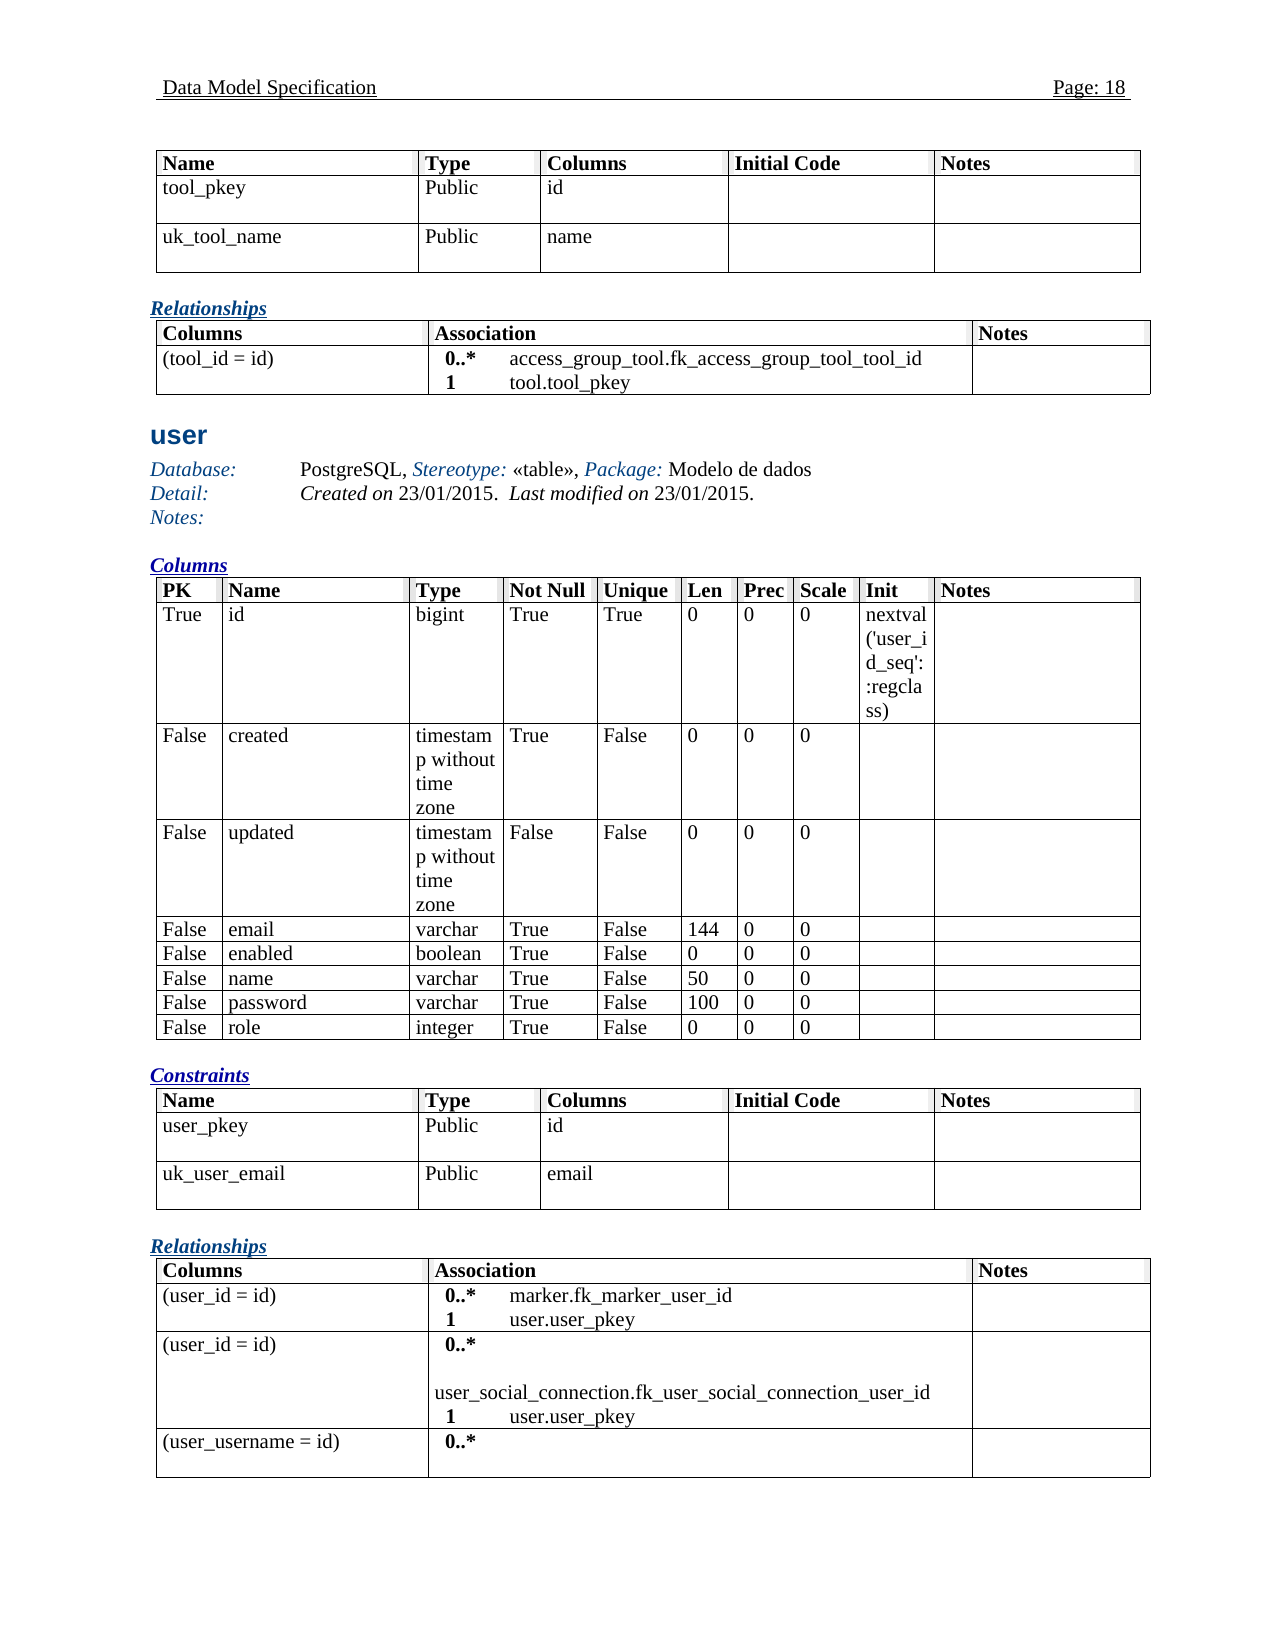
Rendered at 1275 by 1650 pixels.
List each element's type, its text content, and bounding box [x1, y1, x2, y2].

table_cell [928, 966, 934, 990]
table_header Len [731, 578, 737, 602]
table_cell False [675, 917, 681, 941]
table_header Len [682, 578, 687, 602]
list Constraints [150, 1063, 1125, 1087]
table_cell email [722, 1162, 728, 1209]
table_header Type [419, 151, 425, 174]
table_cell Public [419, 1113, 540, 1161]
table_cell 50 [731, 966, 737, 990]
table_cell [935, 724, 1140, 819]
table_cell 0 [682, 603, 737, 722]
table_cell Public [419, 176, 540, 223]
table_cell email [541, 1162, 547, 1209]
table_cell [973, 1429, 1150, 1477]
table_cell False [675, 1015, 681, 1039]
table_cell timestamp without time zone [410, 820, 416, 916]
table_cell id [722, 176, 728, 223]
table_cell name [223, 966, 228, 990]
table_cell 0 [731, 942, 737, 965]
table_header Type [534, 151, 540, 174]
table_cell False [598, 991, 603, 1014]
table_cell [729, 1113, 934, 1161]
table_cell 0 [794, 1015, 800, 1039]
table_cell [935, 966, 941, 990]
table_cell False [675, 991, 681, 1014]
table_cell [860, 966, 866, 990]
table_cell 100 [682, 991, 687, 1014]
table_header Columns [422, 321, 428, 345]
table_cell [1134, 1015, 1140, 1039]
table_cell False [598, 724, 681, 819]
table_cell [928, 1015, 934, 1039]
table_cell [935, 1113, 1140, 1161]
table_header Type [419, 1089, 425, 1112]
table_cell [935, 603, 1140, 722]
table_cell 0 [853, 942, 859, 965]
table_cell id [223, 603, 409, 722]
table_cell name [722, 224, 728, 272]
table_cell (user_id = id) [157, 1332, 428, 1428]
table_cell 100 [731, 991, 737, 1014]
table_cell integer [497, 1015, 503, 1039]
table_cell [729, 224, 934, 272]
table_cell False [216, 991, 222, 1014]
table_header Type [410, 578, 416, 602]
table_cell Public [419, 1162, 540, 1209]
table_cell uk_user_email [157, 1162, 418, 1209]
table_cell varchar [497, 917, 503, 941]
table_cell False [157, 1015, 162, 1039]
table_cell [729, 1162, 934, 1209]
table_cell False [216, 942, 222, 965]
table_header Notes [935, 1089, 941, 1112]
table_cell False [157, 820, 222, 916]
table_cell id [541, 1113, 547, 1161]
table_header Notes [973, 321, 978, 345]
table_header Notes [1134, 151, 1140, 174]
table_cell [860, 820, 934, 916]
table_cell [973, 1284, 1150, 1331]
table_cell False [157, 724, 222, 819]
table_cell [860, 724, 934, 819]
table_cell role [403, 1015, 409, 1039]
table_cell False [598, 942, 603, 965]
table_cell True [591, 991, 597, 1014]
table_cell tool_pkey [157, 176, 418, 223]
table_cell 0 [738, 991, 744, 1014]
table_cell False [675, 966, 681, 990]
table_header PK [216, 578, 222, 602]
table_cell [973, 1332, 1150, 1428]
table_cell [860, 991, 866, 1014]
table_cell name [403, 966, 409, 990]
table_cell created [223, 724, 409, 819]
table_cell 0 [853, 917, 859, 941]
table_cell role [223, 1015, 228, 1039]
table_cell 50 [682, 966, 687, 990]
table_cell 0 [794, 942, 800, 965]
table_cell True [598, 603, 681, 722]
table_cell 0 [853, 991, 859, 1014]
table_cell [935, 224, 1140, 272]
table_cell nextval('user_id_seq'::regclass) [860, 603, 866, 722]
table_cell [935, 917, 941, 941]
table_cell 0 [853, 1015, 859, 1039]
table_cell 0 [682, 942, 687, 965]
table_cell [973, 346, 1150, 394]
table_cell 0 [794, 603, 859, 722]
table_header Notes [935, 578, 941, 602]
table_cell [860, 1015, 866, 1039]
table_cell varchar [410, 917, 416, 941]
table_header Type [497, 578, 503, 602]
table_cell False [157, 966, 162, 990]
table_header Notes [935, 151, 941, 174]
table_cell (user_id = id) [157, 1284, 428, 1331]
table_cell email [223, 917, 228, 941]
table_cell bigint [410, 603, 503, 722]
table_header Unique [675, 578, 681, 602]
table_cell [935, 1015, 941, 1039]
table_header PK [157, 578, 162, 602]
table_cell [928, 991, 934, 1014]
table_cell False [598, 966, 603, 990]
table_cell [729, 176, 934, 223]
table_header Name [157, 1089, 162, 1112]
table_cell True [504, 942, 509, 965]
table_header Name [157, 151, 162, 174]
table_cell True [591, 966, 597, 990]
subtitle user [150, 419, 1125, 450]
table_cell True [591, 917, 597, 941]
table_cell True [504, 1015, 509, 1039]
table_cell timestamp without time zone [497, 724, 503, 819]
table_cell False [157, 991, 162, 1014]
table_header Name [223, 578, 228, 602]
table_cell 0 [738, 942, 744, 965]
table_cell True [504, 724, 597, 819]
table_cell nextval('user_id_seq'::regclass) [928, 603, 934, 722]
table_cell 0 [682, 1015, 687, 1039]
table_cell 0 [794, 724, 859, 819]
table_cell 0 [738, 917, 744, 941]
table_cell 0 [794, 991, 800, 1014]
table_cell updated [223, 820, 409, 916]
table_cell True [157, 603, 222, 722]
table_cell integer [410, 1015, 416, 1039]
table_cell (tool_id = id) [157, 346, 428, 394]
table_cell 0 [682, 724, 737, 819]
table_cell 0 [738, 820, 793, 916]
table_cell 0 [682, 820, 737, 916]
table_cell False [157, 942, 162, 965]
table_cell email [403, 917, 409, 941]
table_cell False [675, 942, 681, 965]
table_cell False [598, 917, 603, 941]
table_cell 144 [731, 917, 737, 941]
table_cell True [591, 1015, 597, 1039]
table_cell True [591, 942, 597, 965]
table_cell False [216, 917, 222, 941]
table_cell id [722, 1113, 728, 1161]
table_cell [935, 176, 1140, 223]
table_cell False [157, 917, 162, 941]
table_cell [935, 820, 1140, 916]
table_cell True [504, 603, 597, 722]
table_cell 0 [738, 603, 793, 722]
table_cell timestamp without time zone [497, 820, 503, 916]
table_cell 0 [738, 966, 744, 990]
table_header Prec [787, 578, 793, 602]
table_header Type [534, 1089, 540, 1112]
list Relationships [150, 296, 1125, 320]
list Columns [150, 553, 1125, 577]
table_cell timestamp without time zone [410, 724, 416, 819]
table_header Scale [853, 578, 859, 602]
table_cell Public [419, 224, 540, 272]
table_cell 0 [738, 724, 793, 819]
table_cell [1134, 966, 1140, 990]
table_cell False [216, 966, 222, 990]
table_cell uk_tool_name [157, 224, 418, 272]
table_cell 0 [794, 966, 800, 990]
table_cell 0 [787, 991, 793, 1014]
table_cell [1134, 991, 1140, 1014]
table_cell True [504, 966, 509, 990]
table_cell 0 [787, 942, 793, 965]
table_cell id [541, 176, 547, 223]
table_cell [935, 991, 941, 1014]
table_cell 0 [787, 917, 793, 941]
table_cell True [504, 991, 509, 1014]
table_cell [1134, 942, 1140, 965]
table_cell 144 [682, 917, 687, 941]
table_header Notes [1134, 1089, 1140, 1112]
table_header Name [412, 1089, 418, 1112]
table_cell 0 [794, 917, 800, 941]
table_header Init [928, 578, 934, 602]
table_cell varchar [410, 966, 416, 990]
table_header Unique [598, 578, 603, 602]
table_header Notes [1144, 1259, 1150, 1282]
table_cell user_pkey [157, 1113, 418, 1161]
table_cell False [598, 820, 681, 916]
text Notes: [150, 505, 1125, 529]
table_header Notes [1144, 321, 1150, 345]
list Relationships [150, 1234, 1125, 1258]
table_header Prec [738, 578, 744, 602]
table_cell 0 [787, 966, 793, 990]
table_cell [935, 1162, 1140, 1209]
table_cell [935, 942, 941, 965]
table_header Notes [1134, 578, 1140, 602]
table_header Name [403, 578, 409, 602]
table_cell [928, 942, 934, 965]
table_header Init [860, 578, 866, 602]
table_cell 0 [787, 1015, 793, 1039]
table_cell name [541, 224, 547, 272]
table_cell 0 [738, 1015, 744, 1039]
table_cell 0 [794, 820, 859, 916]
table_cell 0 [731, 1015, 737, 1039]
table_cell varchar [497, 966, 503, 990]
table_cell 0 [853, 966, 859, 990]
table_cell (user_username = id) [157, 1429, 428, 1477]
table_cell [860, 917, 866, 941]
text Database: PostgreSQL, Stereotype: «table», Package: Modelo de dados [150, 457, 1125, 481]
text Detail: Created on 23/01/2015. Last modified on 23/01/2015. [150, 481, 1125, 505]
table_cell [928, 917, 934, 941]
table_header Name [412, 151, 418, 174]
table_cell [860, 942, 866, 965]
table_cell False [598, 1015, 603, 1039]
table_cell False [504, 820, 597, 916]
table_cell False [216, 1015, 222, 1039]
table_header Scale [794, 578, 800, 602]
table_cell True [504, 917, 509, 941]
table_header Notes [973, 1259, 978, 1282]
table_cell [1134, 917, 1140, 941]
